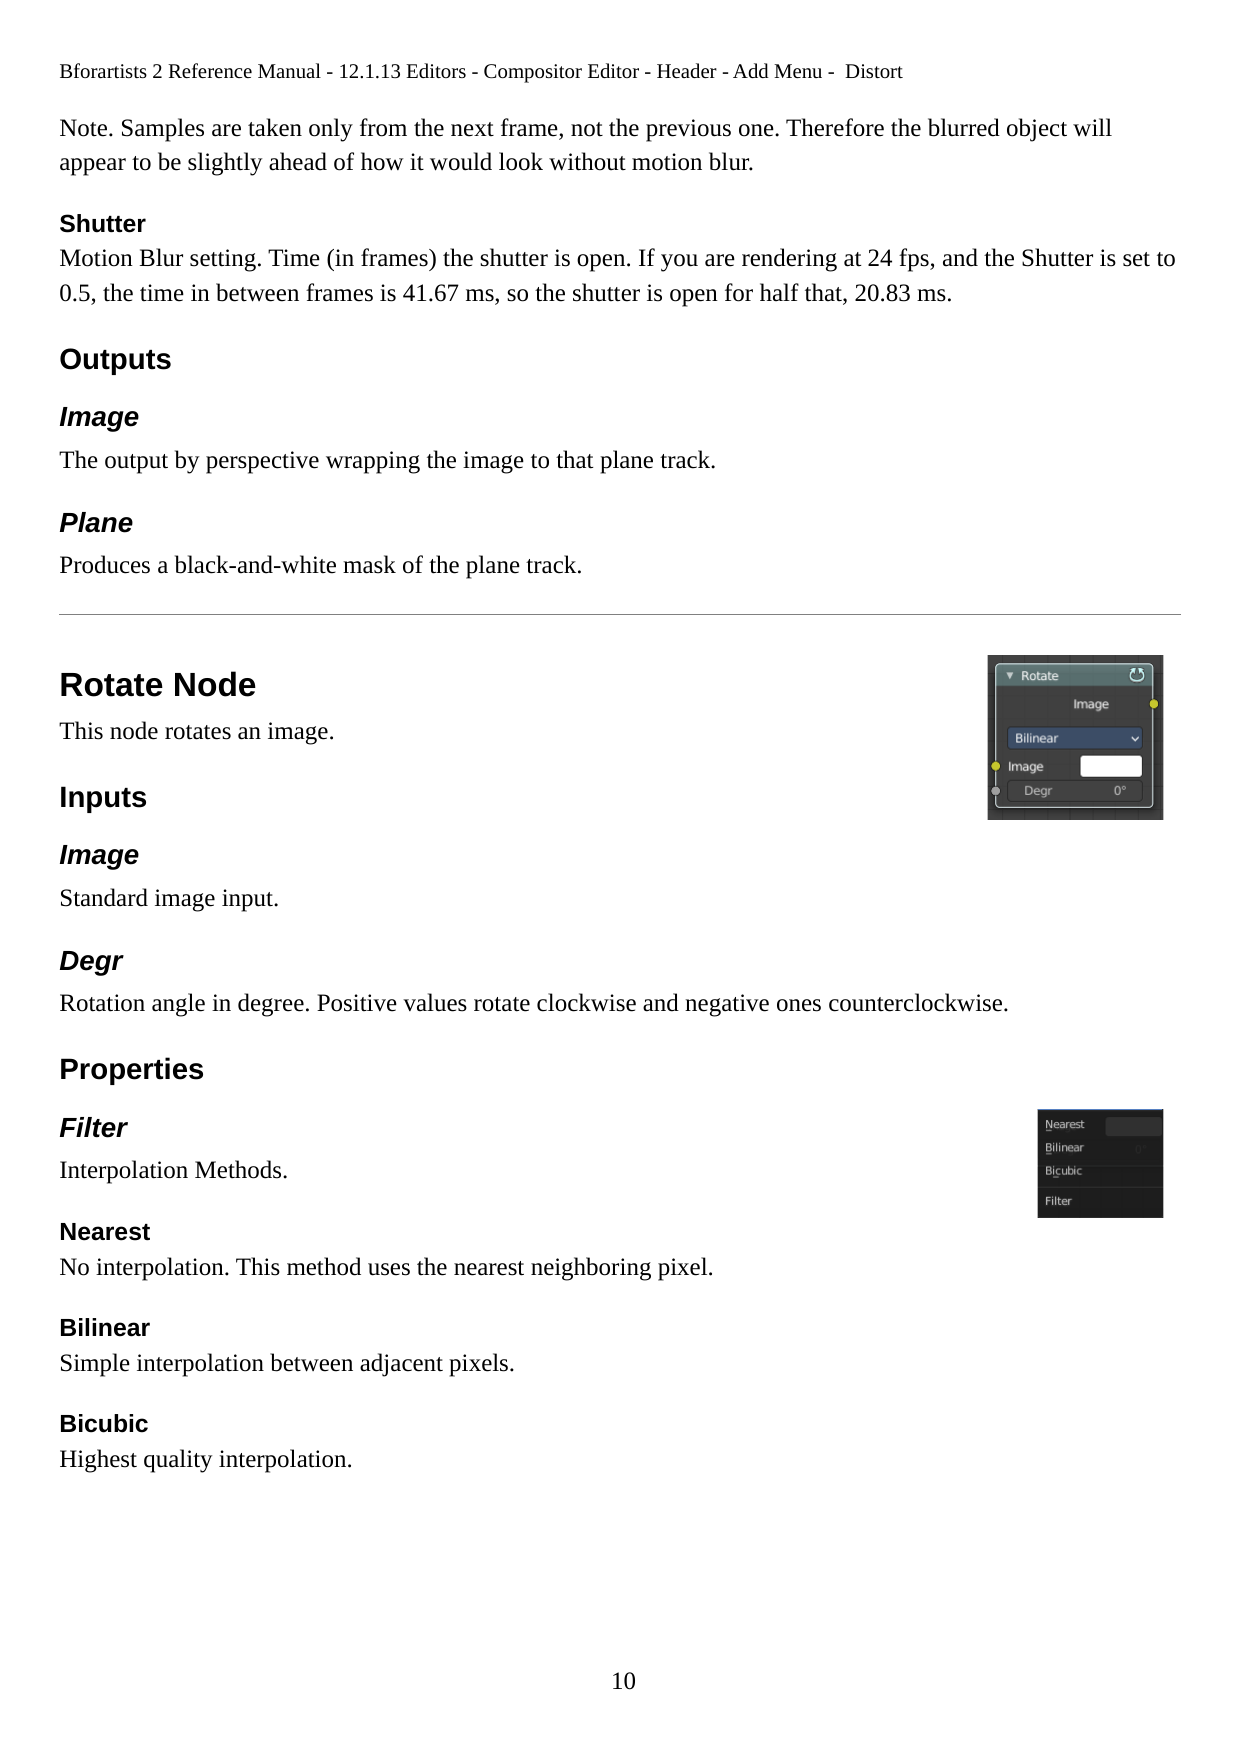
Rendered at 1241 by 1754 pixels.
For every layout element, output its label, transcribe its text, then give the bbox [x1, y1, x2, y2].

subtitle Properties [59, 1052, 1181, 1086]
subtitle [1164, 1111, 1181, 1143]
text The output by perspective wrapping the image to that plane track. [59, 445, 1181, 473]
text Highest quality interpolation. [59, 1444, 1181, 1473]
subtitle Image [59, 400, 1181, 432]
text Motion Blur setting. Time (in frames) the shutter is open. If you are rendering at 24 fps, and the Shutter is set to 0.5, the time in between frames is 41.67 ms, so the shutter is open for half that, 20.83 ms. [59, 243, 1181, 307]
text [1164, 1155, 1181, 1184]
text Note. Samples are taken only from the next frame, not the previous one. Therefore the blurred object will appear to be slightly ahead of how it would look without motion blur. [59, 113, 1181, 176]
subtitle Rotate Node [59, 665, 987, 703]
subtitle [1164, 779, 1181, 813]
text Rotation angle in degree. Positive values rotate clockwise and negative ones counterclockwise. [59, 988, 1181, 1017]
subtitle Nearest [59, 1217, 1181, 1245]
subtitle Plane [59, 506, 1181, 538]
text Simple interpolation between adjacent pixels. [59, 1348, 1181, 1377]
subtitle Outputs [59, 342, 1181, 375]
text Produces a black-and-white mask of the plane track. [59, 551, 1181, 579]
subtitle Degr [59, 944, 1181, 976]
text No interpolation. This method uses the nearest neighboring pixel. [59, 1252, 1181, 1280]
text This node rotates an image. [59, 716, 987, 744]
text Standard image input. [59, 883, 1181, 911]
subtitle Bicubic [59, 1409, 1181, 1438]
picture [987, 655, 1164, 820]
subtitle Bilinear [59, 1313, 1181, 1342]
subtitle Filter [59, 1111, 1037, 1143]
subtitle Shutter [59, 209, 1181, 237]
picture [1037, 1109, 1164, 1218]
subtitle [1164, 665, 1181, 703]
text Interpolation Methods. [59, 1155, 1037, 1184]
subtitle Image [59, 838, 1181, 870]
subtitle Inputs [59, 779, 987, 813]
